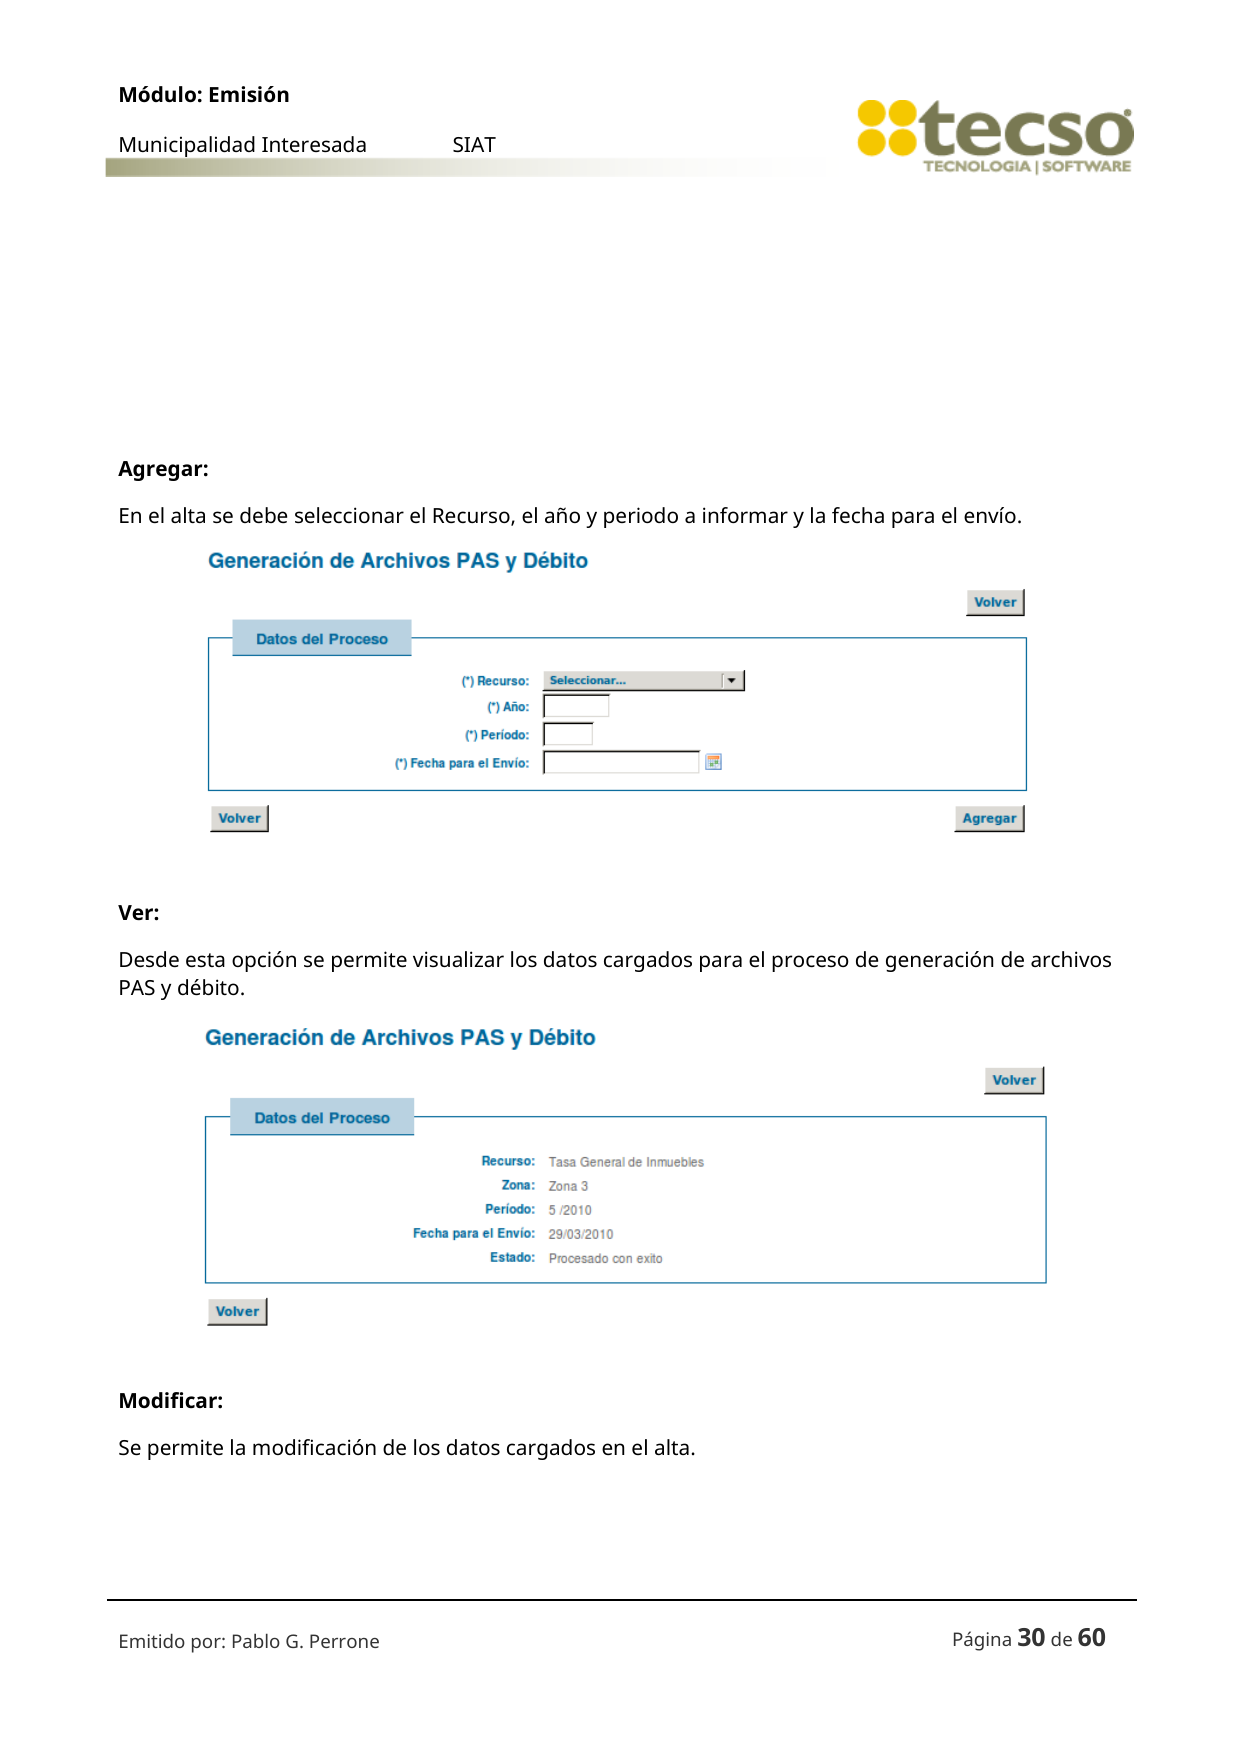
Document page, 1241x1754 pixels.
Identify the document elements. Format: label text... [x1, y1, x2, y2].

text En el alta se debe seleccionar el Recurso, el año y periodo a informar y la fecha para el envío. [118, 501, 1122, 529]
text Ver: [118, 898, 1122, 926]
text Agregar: [118, 454, 1122, 482]
text Desde esta opción se permite visualizar los datos cargados para el proceso de generación de archivos PAS y débito. [118, 945, 1122, 1002]
picture [194, 542, 1047, 851]
text Modificar: [118, 1386, 1122, 1414]
text Se permite la modificación de los datos cargados en el alta. [118, 1433, 1122, 1461]
picture [105, 100, 1134, 177]
picture [193, 1021, 1048, 1339]
